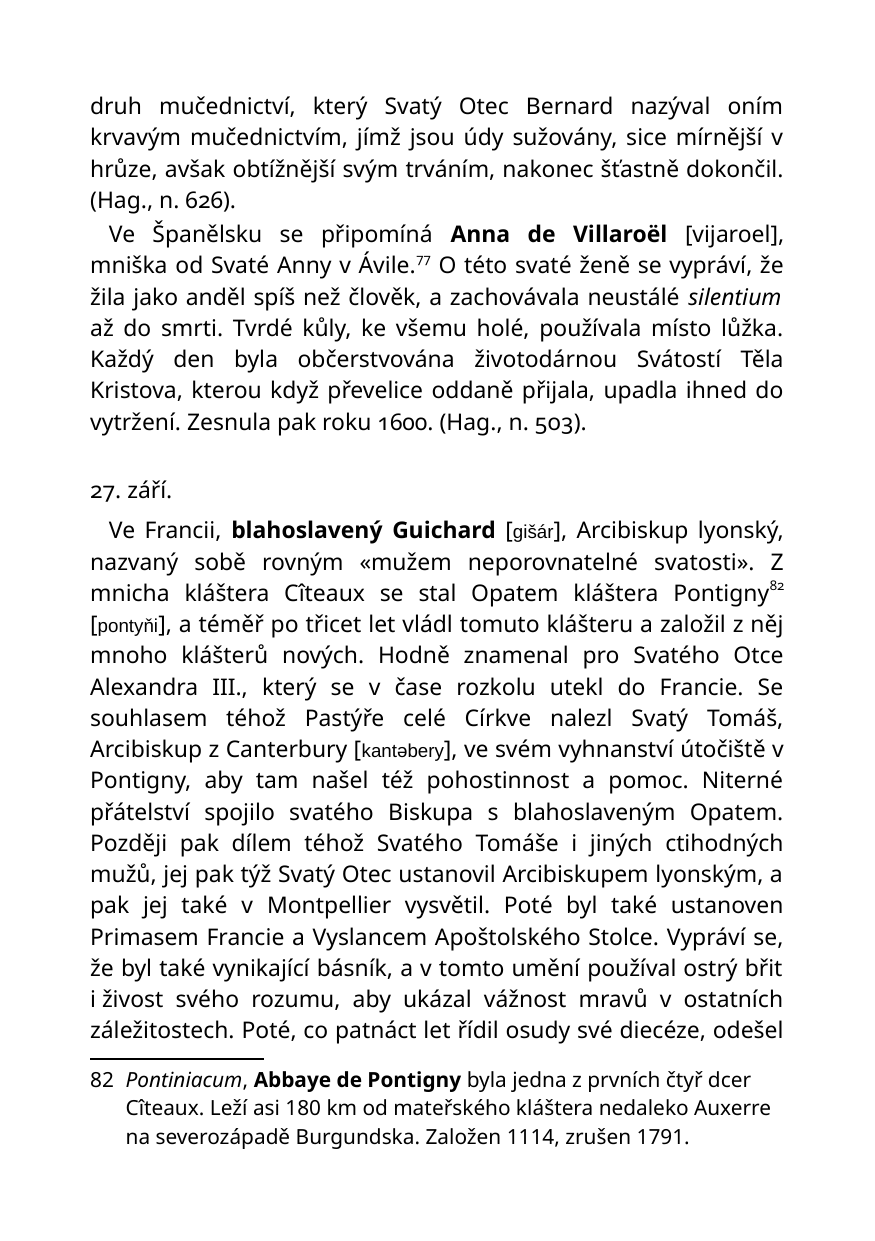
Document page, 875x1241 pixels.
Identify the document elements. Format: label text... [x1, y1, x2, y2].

text druh mučednictví, který Svatý Otec Bernard nazýval oním krvavým mučednictvím, jímž jsou údy sužovány, sice mírnější v hrůze, avšak obtížnější svým trváním, nakonec šťastně dokončil. (Hag., n. 626). [90, 90, 784, 215]
text 27. září. [90, 474, 784, 505]
text Ve Španělsku se připomíná Anna de Villaroël [vijaroel], mniška od Svaté Anny v Ávile.77 O této svaté ženě se vypráví, že žila jako anděl spíš než člověk, a zachovávala neustálé silentium až do smrti. Tvrdé kůly, ke všemu holé, používala místo lůžka. Každý den byla občerstvována životodárnou Svátostí Těla Kristova, kterou když převelice oddaně přijala, upadla ihned do vytržení. Zesnula pak roku 1600. (Hag., n. 5o3). [90, 218, 784, 437]
text Ve Francii, blahoslavený Guichard [gišár], Arcibiskup lyonský, nazvaný sobě rovným «mužem neporovnatelné svatosti». Z mnicha kláštera Cîteaux se stal Opatem kláštera Pontigny [pontyňi], a téměř po třicet let vládl tomuto klášteru a založil z něj mnoho klášterů nových. Hodně znamenal pro Svatého Otce Alexandra III., který se v čase rozkolu utekl do Francie. Se souhlasem téhož Pastýře celé Církve nalezl Svatý Tomáš, Arcibiskup z Canterbury [kantəbery], ve svém vyhnanství útočiště v Pontigny, aby tam našel též pohostinnost a pomoc. Niterné přátelství spojilo svatého Biskupa s blahoslaveným Opatem. Později pak dílem téhož Svatého Tomáše i jiných ctihodných mužů, jej pak týž Svatý Otec ustanovil Arcibiskupem lyonským, a pak jej také v Montpellier vysvětil. Poté byl také ustanoven Primasem Francie a Vyslancem Apoštolského Stolce. Vypráví se, že byl také vynikající básník, a v tomto umění používal ostrý břit i živost svého rozumu, aby ukázal vážnost mravů v ostatních záležitostech. Poté, co patnáct let řídil osudy své diecéze, odešel [90, 514, 784, 1046]
text Pontiniacum, Abbaye de Pontigny byla jedna z prvních čtyř dcer Cîteaux. Leží asi 180 km od mateřského kláštera nedaleko Auxerre na severozápadě Burgundska. Založen 1114, zrušen 1791. [90, 1065, 784, 1150]
